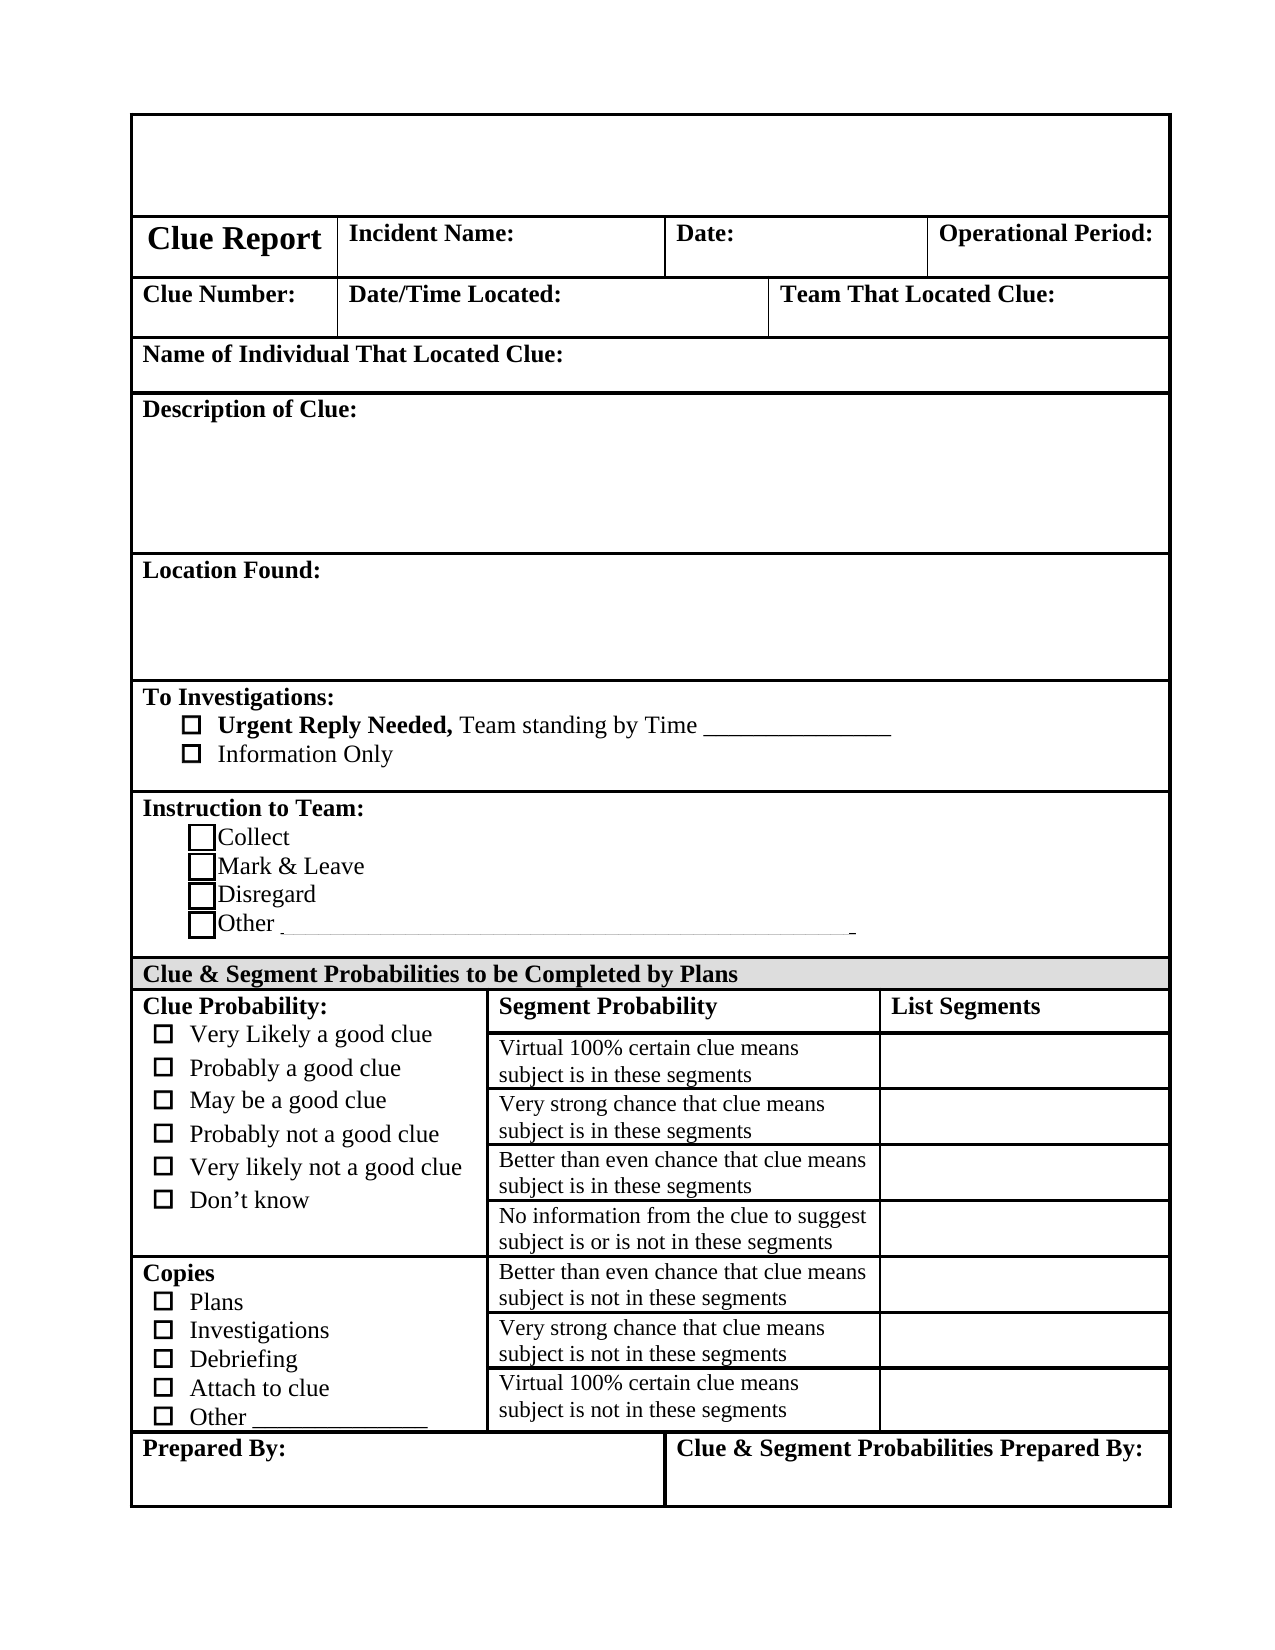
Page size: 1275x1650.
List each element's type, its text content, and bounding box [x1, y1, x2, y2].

table_cell Date/Time Located: [338, 279, 768, 336]
table_cell Better than even chance that clue means subject is not in these segments [489, 1258, 879, 1311]
table_cell Clue Probability: Very Likely a good clue Probably a good clue May be a good clue Probably not a good clue Very likely not a good clue Don’t know [133, 991, 486, 1255]
table_cell [881, 1090, 1168, 1143]
table_cell Virtual 100% certain clue means subject is not in these segments [489, 1370, 879, 1430]
table_cell Very strong chance that clue means subject is not in these segments [489, 1314, 879, 1366]
table_cell Description of Clue: [133, 395, 1168, 552]
table_cell [881, 1146, 1168, 1199]
table_cell Name of Individual That Located Clue: [133, 339, 1168, 391]
table_cell [881, 1202, 1168, 1255]
table_cell Location Found: [133, 555, 1168, 679]
table_cell Incident Name: [338, 218, 664, 276]
table_cell Date: [666, 218, 927, 276]
table_cell Prepared By: [133, 1434, 663, 1504]
table_cell Clue & Segment Probabilities to be Completed by Plans [133, 959, 1168, 988]
table_cell Segment Probability [489, 991, 879, 1031]
table_cell Clue Report [133, 218, 337, 276]
table_cell Operational Period: [928, 218, 1168, 276]
table_cell [881, 1314, 1168, 1366]
table_cell [881, 1370, 1168, 1430]
table_cell To Investigations: Urgent Reply Needed, Team standing by Time _______________ Information Only [133, 682, 1168, 790]
table_cell List Segments [881, 991, 1168, 1031]
table_cell [881, 1035, 1168, 1087]
table_header [133, 116, 1168, 215]
table_cell Clue Number: [133, 279, 337, 336]
table_cell Very strong chance that clue means subject is in these segments [489, 1090, 879, 1143]
table_cell [881, 1258, 1168, 1311]
table_cell Team That Located Clue: [769, 279, 1168, 336]
table_cell Instruction to Team: Collect Mark & Leave Disregard Other ______________________________________________ [133, 793, 1168, 956]
table_cell No information from the clue to suggest subject is or is not in these segments [489, 1202, 879, 1255]
table_cell Clue & Segment Probabilities Prepared By: [667, 1434, 1168, 1504]
table_cell Virtual 100% certain clue means subject is in these segments [489, 1035, 879, 1087]
table_cell Better than even chance that clue means subject is in these segments [489, 1146, 879, 1199]
table_cell Copies Plans Investigations Debriefing Attach to clue Other ______________ [133, 1258, 486, 1430]
